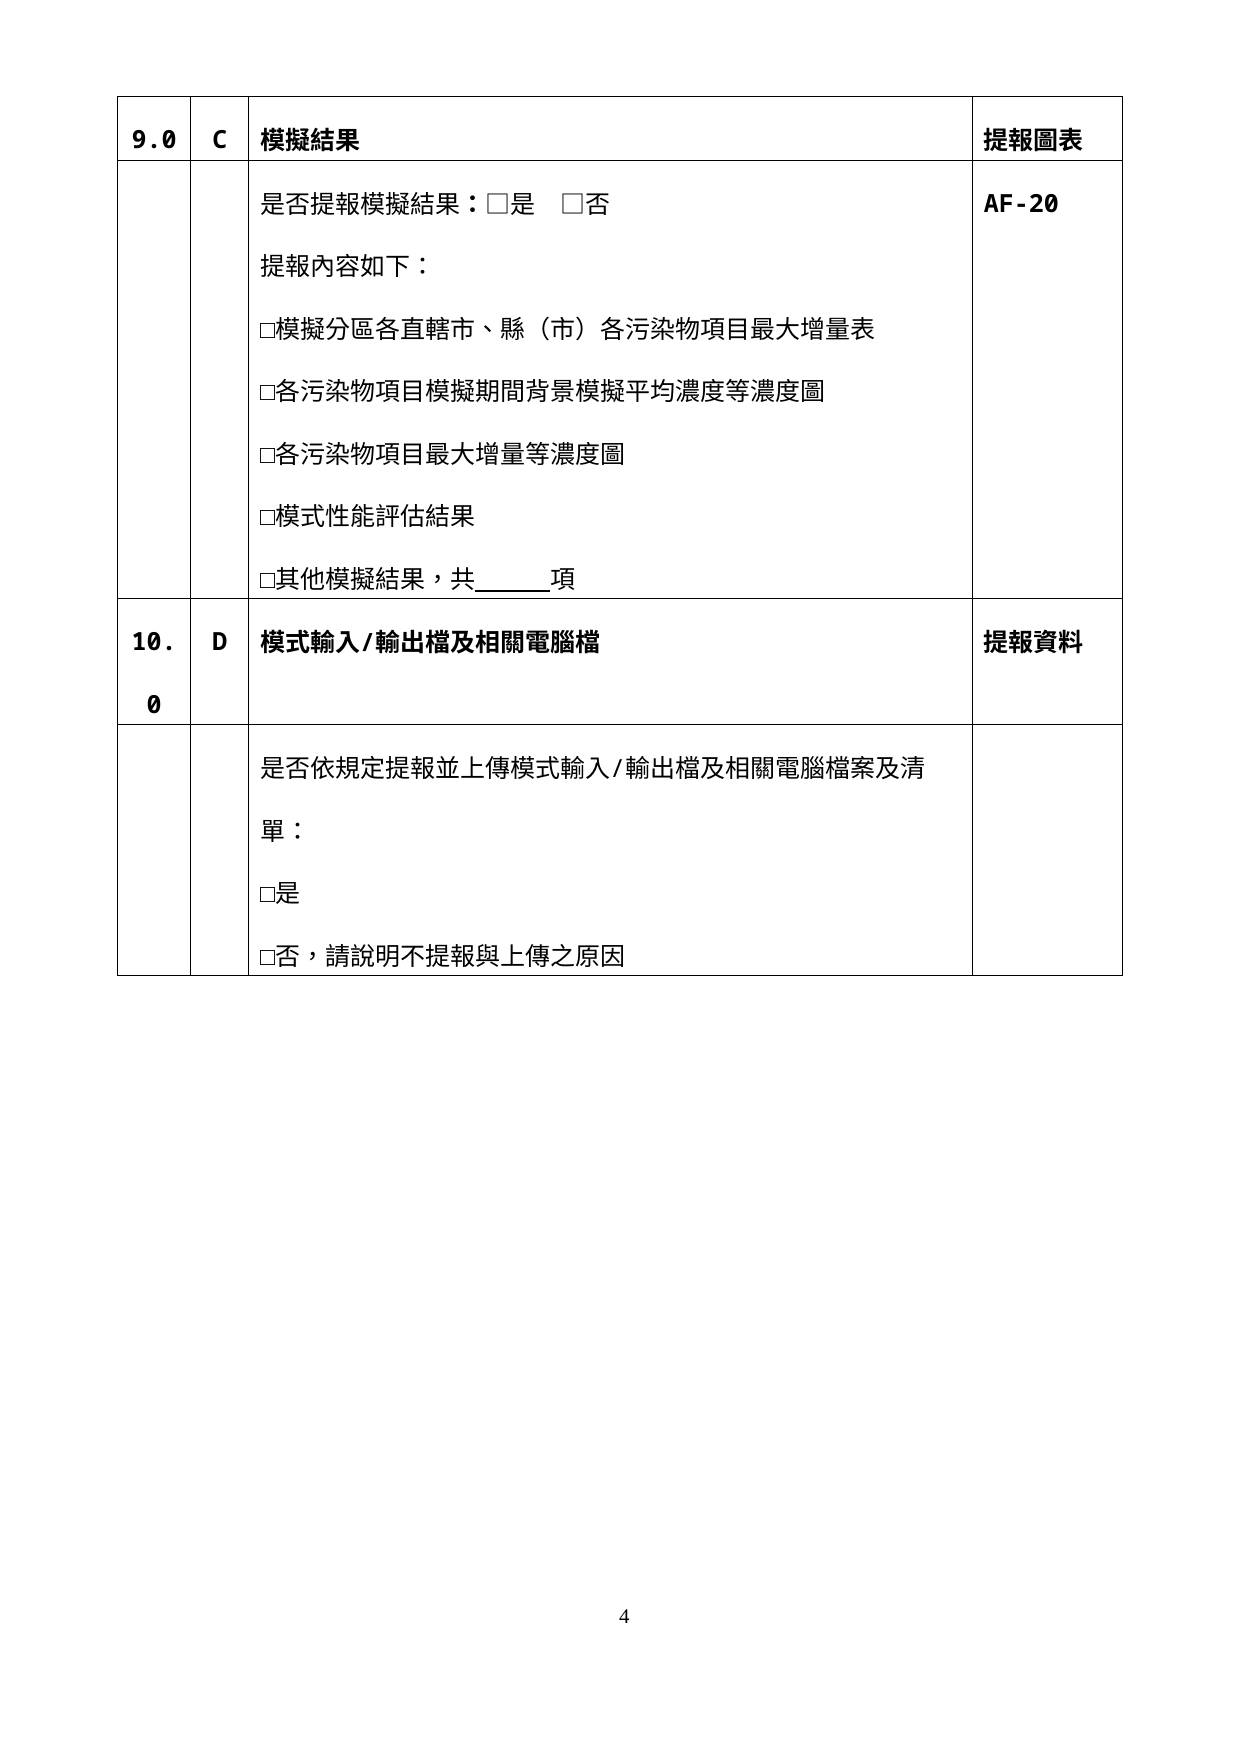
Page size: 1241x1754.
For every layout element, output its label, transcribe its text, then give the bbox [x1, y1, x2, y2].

table_cell AF-20 [973, 161, 1122, 598]
table_cell C [191, 97, 248, 160]
table_cell 提報資料 [973, 599, 1122, 724]
table_cell [191, 161, 248, 598]
table_cell [118, 161, 190, 598]
table_cell [118, 725, 190, 975]
table_cell [191, 725, 248, 975]
table_cell 9.0 [118, 97, 190, 160]
table_cell 模擬結果 [249, 97, 972, 160]
table_cell 是否提報模擬結果：□是 □否 提報內容如下： □模擬分區各直轄市、縣（市）各污染物項目最大增量表 □各污染物項目模擬期間背景模擬平均濃度等濃度圖 □各污染物項目最大增量等濃度圖 □模式性能評估結果 □其他模擬結果，共 項 [249, 161, 972, 598]
table_cell [973, 725, 1122, 975]
table_cell 模式輸入/輸出檔及相關電腦檔 [249, 599, 972, 724]
table_cell 提報圖表 [973, 97, 1122, 160]
table_cell D [191, 599, 248, 724]
table_cell 是否依規定提報並上傳模式輸入/輸出檔及相關電腦檔案及清單： □是 □否，請說明不提報與上傳之原因 [249, 725, 972, 975]
table_cell 10.0 [118, 599, 190, 724]
